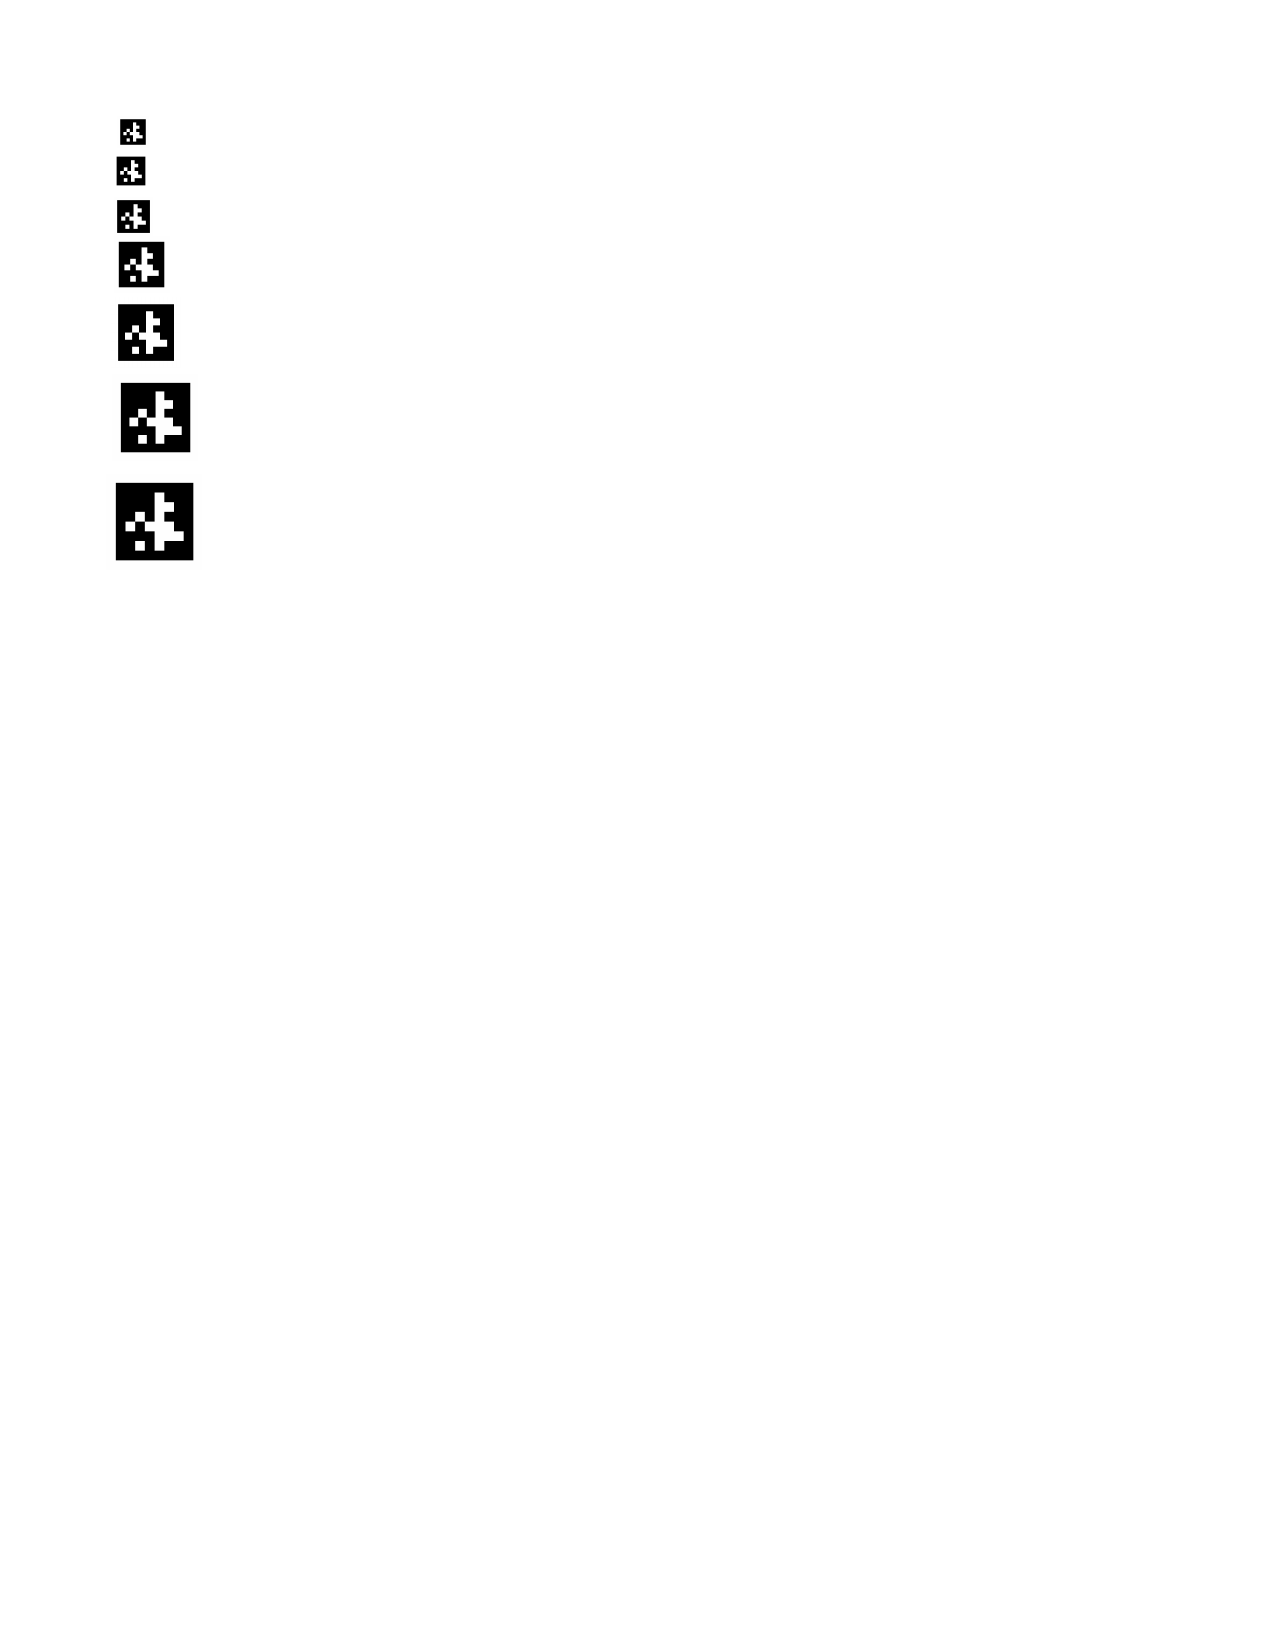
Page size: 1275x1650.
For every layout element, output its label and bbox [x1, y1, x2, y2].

picture [111, 297, 181, 368]
picture [106, 474, 203, 570]
picture [113, 197, 170, 293]
picture [113, 153, 149, 189]
picture [112, 374, 198, 461]
picture [117, 116, 149, 148]
